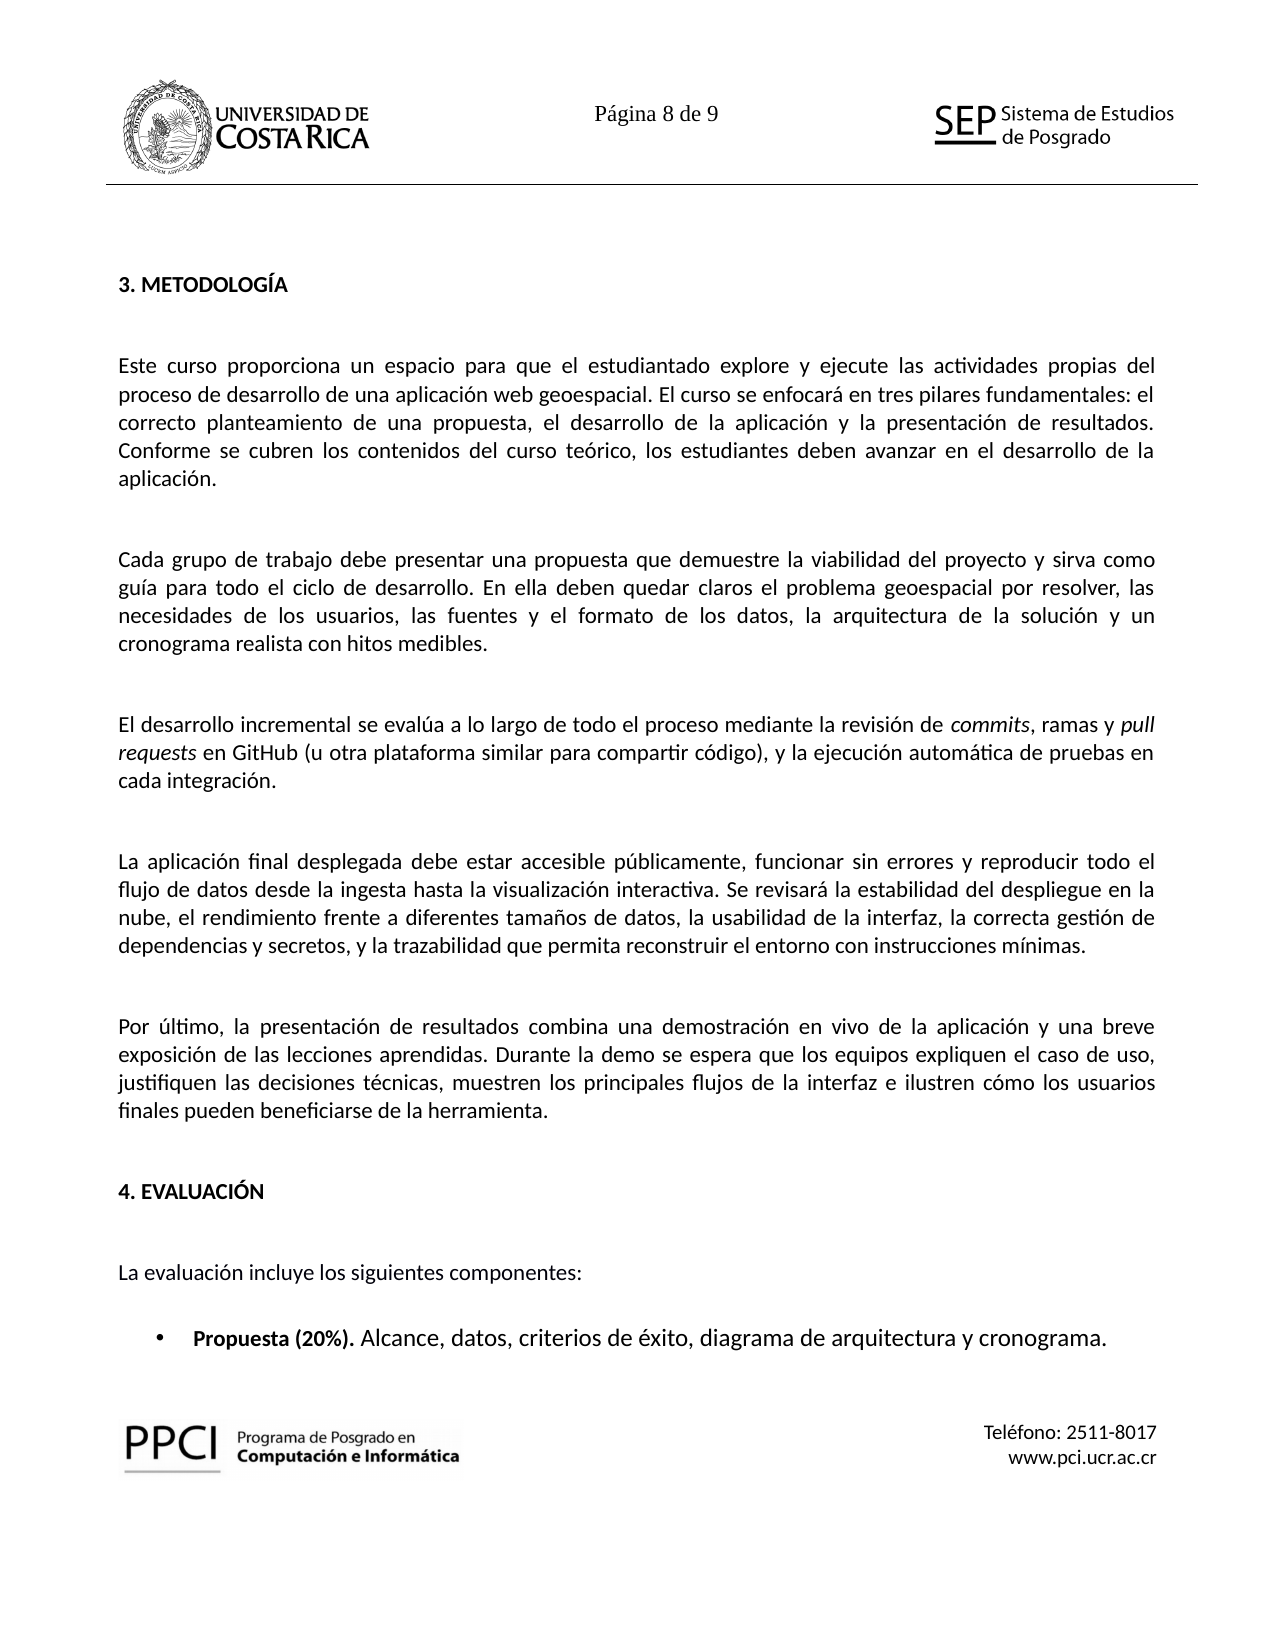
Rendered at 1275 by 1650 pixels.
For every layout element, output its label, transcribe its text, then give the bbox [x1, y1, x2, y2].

text Este curso proporciona un espacio para que el estudiantado explore y ejecute las actividades propias del proceso de desarrollo de una aplicación web geoespacial. El curso se enfocará en tres pilares fundamentales: el correcto planteamiento de una propuesta, el desarrollo de la aplicación y la presentación de resultados. Conforme se cubren los contenidos del curso teórico, los estudiantes deben avanzar en el desarrollo de la aplicación. [118, 352, 1157, 492]
text Cada grupo de trabajo debe presentar una propuesta que demuestre la viabilidad del proyecto y sirva como guía para todo el ciclo de desarrollo. En ella deben quedar claros el problema geoespacial por resolver, las necesidades de los usuarios, las fuentes y el formato de los datos, la arquitectura de la solución y un cronograma realista con hitos medibles. [118, 545, 1157, 657]
picture [908, 82, 1187, 172]
text Por último, la presentación de resultados combina una demostración en vivo de la aplicación y una breve exposición de las lecciones aprendidas. Durante la demo se espera que los equipos expliquen el caso de uso, justifiquen las decisiones técnicas, muestren los principales flujos de la interfaz e ilustren cómo los usuarios finales pueden beneficiarse de la herramienta. [118, 1012, 1157, 1124]
list Propuesta (20%). Alcance, datos, criterios de éxito, diagrama de arquitectura y cronograma. [156, 1323, 1157, 1353]
picture [118, 1419, 465, 1481]
text La aplicación final desplegada debe estar accesible públicamente, funcionar sin errores y reproducir todo el flujo de datos desde la ingesta hasta la visualización interactiva. Se revisará la estabilidad del despliegue en la nube, el rendimiento frente a diferentes tamaños de datos, la usabilidad de la interfaz, la correcta gestión de dependencias y secretos, y la trazabilidad que permita reconstruir el entorno con instrucciones mínimas. [118, 847, 1157, 959]
text 3. METODOLOGÍA [118, 271, 1157, 299]
text 4. EVALUACIÓN [118, 1177, 1157, 1205]
picture [118, 76, 374, 179]
text El desarrollo incremental se evalúa a lo largo de todo el proceso mediante la revisión de commits, ramas y pull requests en GitHub (u otra plataforma similar para compartir código), y la ejecución automática de pruebas en cada integración. [118, 710, 1157, 794]
text La evaluación incluye los siguientes componentes: [118, 1258, 1157, 1286]
